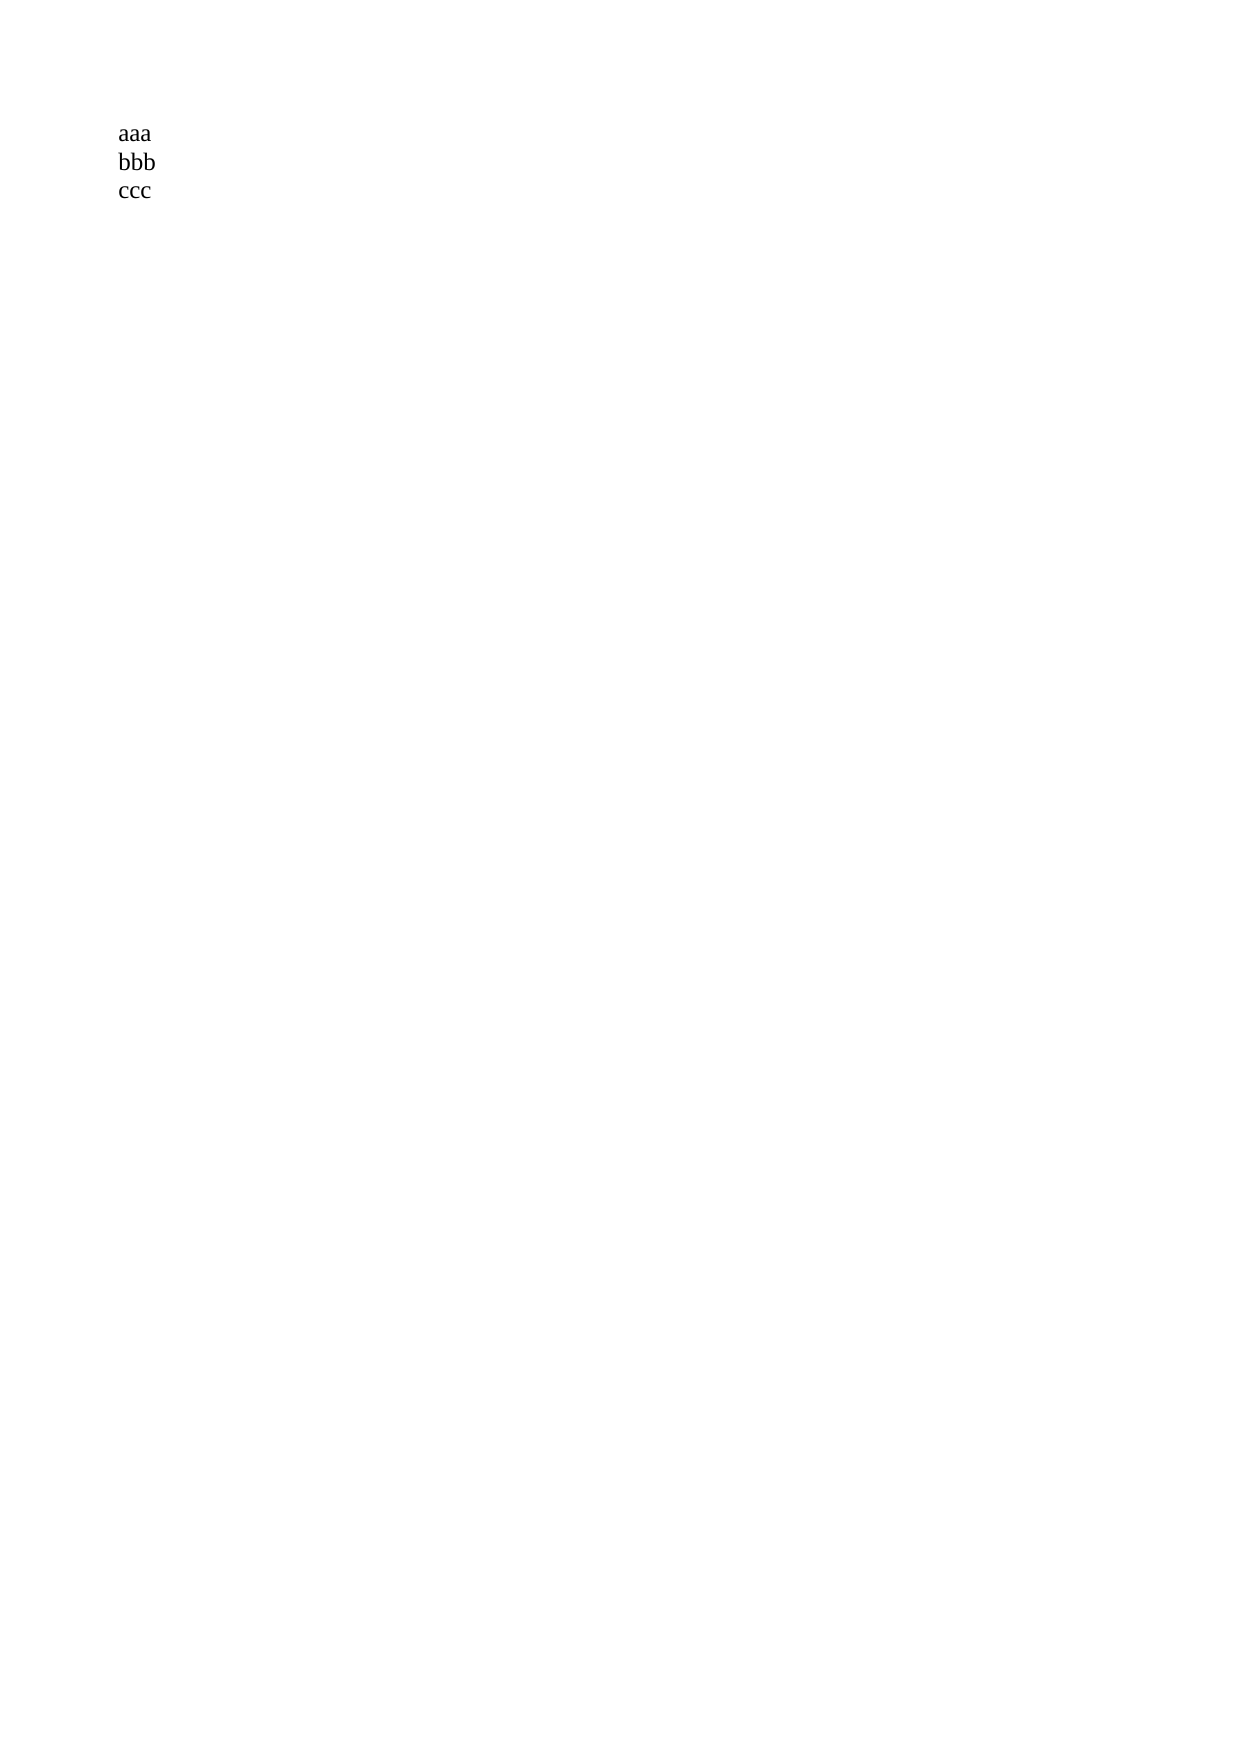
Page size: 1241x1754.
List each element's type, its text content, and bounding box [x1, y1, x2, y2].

text bbb [118, 147, 1122, 176]
text ccc [118, 176, 1122, 204]
text aaa [118, 118, 1122, 147]
